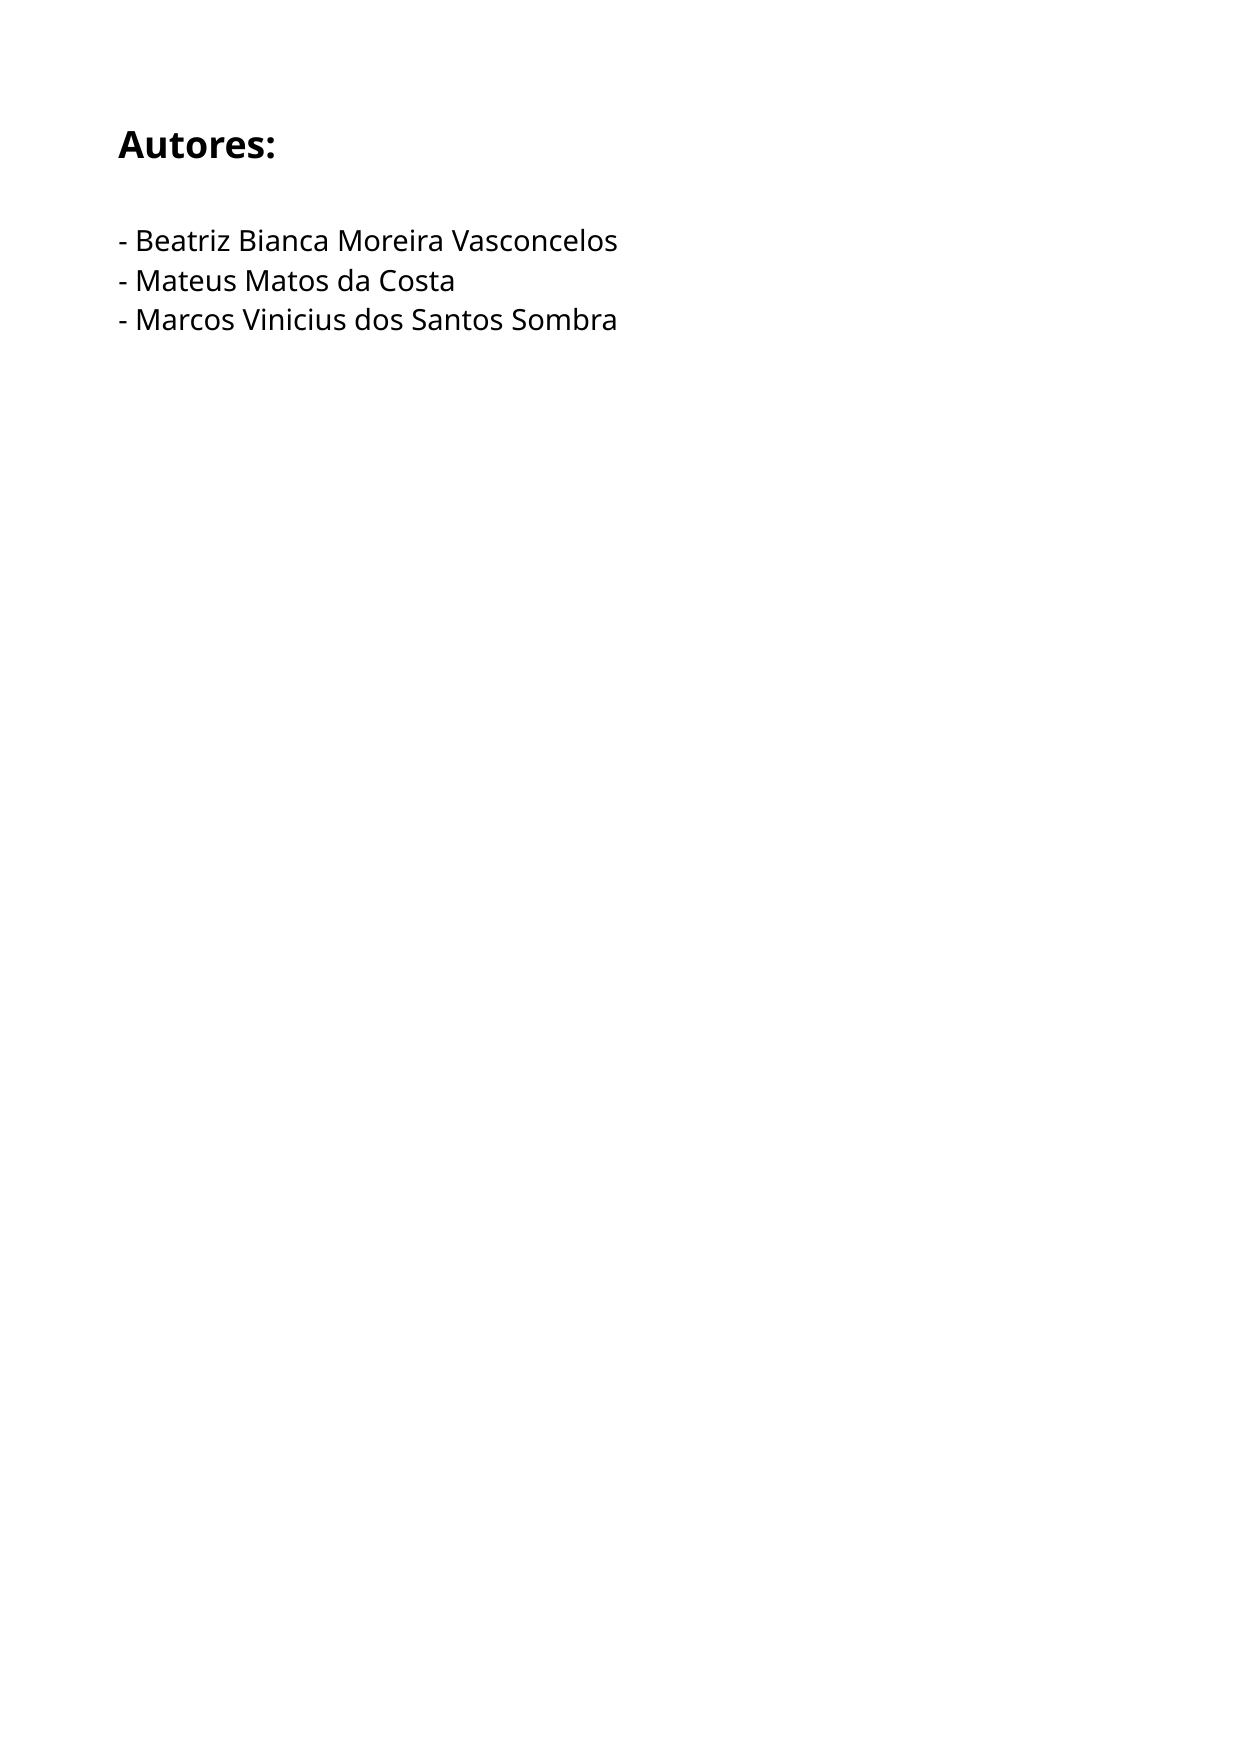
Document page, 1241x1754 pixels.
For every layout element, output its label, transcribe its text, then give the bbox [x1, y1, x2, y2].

text Autores: [118, 118, 1122, 169]
text - Beatriz Bianca Moreira Vasconcelos [118, 220, 1122, 260]
text - Marcos Vinicius dos Santos Sombra [118, 299, 1122, 339]
text - Mateus Matos da Costa [118, 260, 1122, 299]
